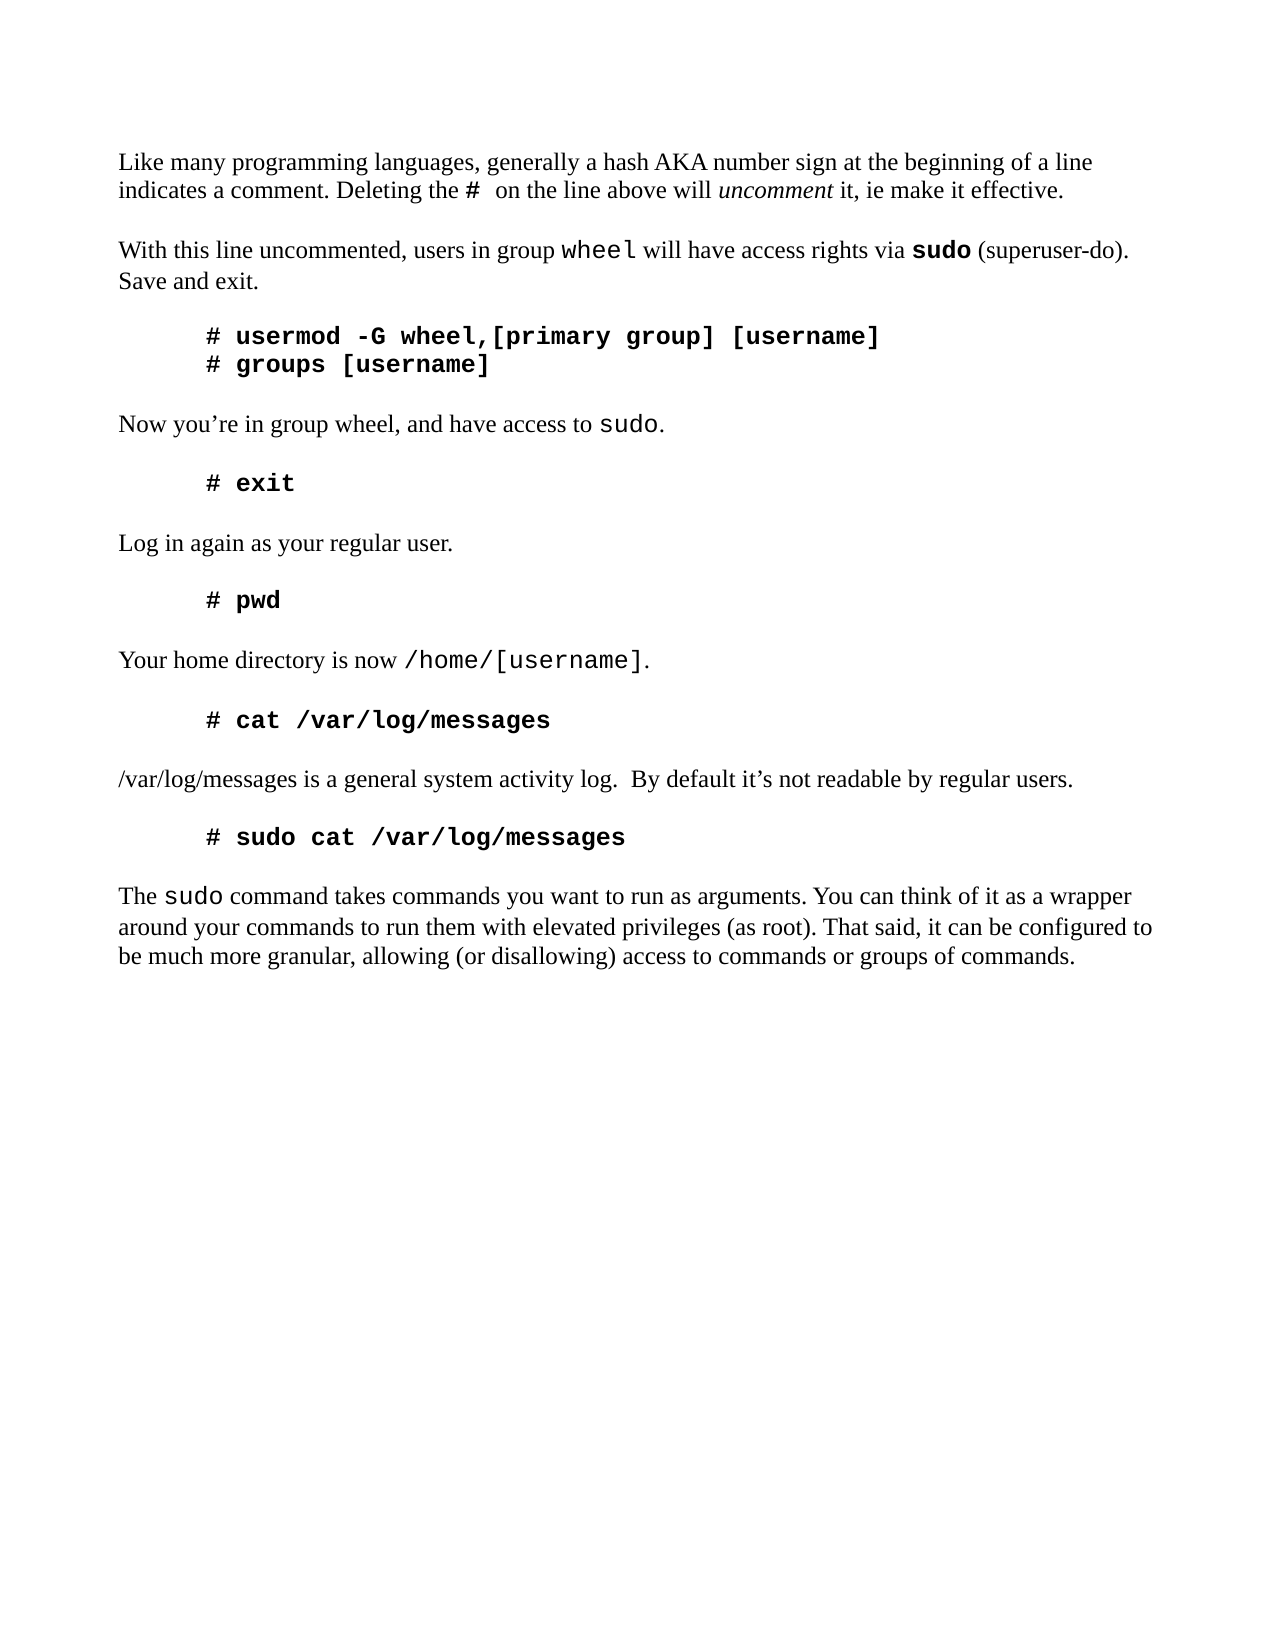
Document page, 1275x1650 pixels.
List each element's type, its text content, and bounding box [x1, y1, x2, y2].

text # cat /var/log/messages [118, 705, 1157, 736]
text # usermod -G wheel,[primary group] [username] [118, 323, 1157, 352]
text # groups [username] [118, 352, 1157, 380]
text The sudo command takes commands you want to run as arguments. You can think of it as a wrapper around your commands to run them with elevated privileges (as root). That said, it can be configured to be much more granular, allowing (or disallowing) access to commands or groups of commands. [118, 881, 1157, 970]
text /var/log/messages is a general system activity log. By default it’s not readable by regular users. [118, 764, 1157, 793]
text Your home directory is now /home/[username]. [118, 645, 1157, 676]
text # pwd [118, 586, 1157, 616]
text # sudo cat /var/log/messages [118, 822, 1157, 853]
text Now you’re in group wheel, and have access to sudo. [118, 409, 1157, 440]
text Like many programming languages, generally a hash AKA number sign at the beginning of a line indicates a comment. Deleting the # on the line above will uncomment it, ie make it effective. [118, 147, 1157, 206]
text # exit [118, 468, 1157, 499]
text With this line uncommented, users in group wheel will have access rights via sudo (superuser-do). Save and exit. [118, 235, 1157, 295]
text Log in again as your regular user. [118, 528, 1157, 557]
